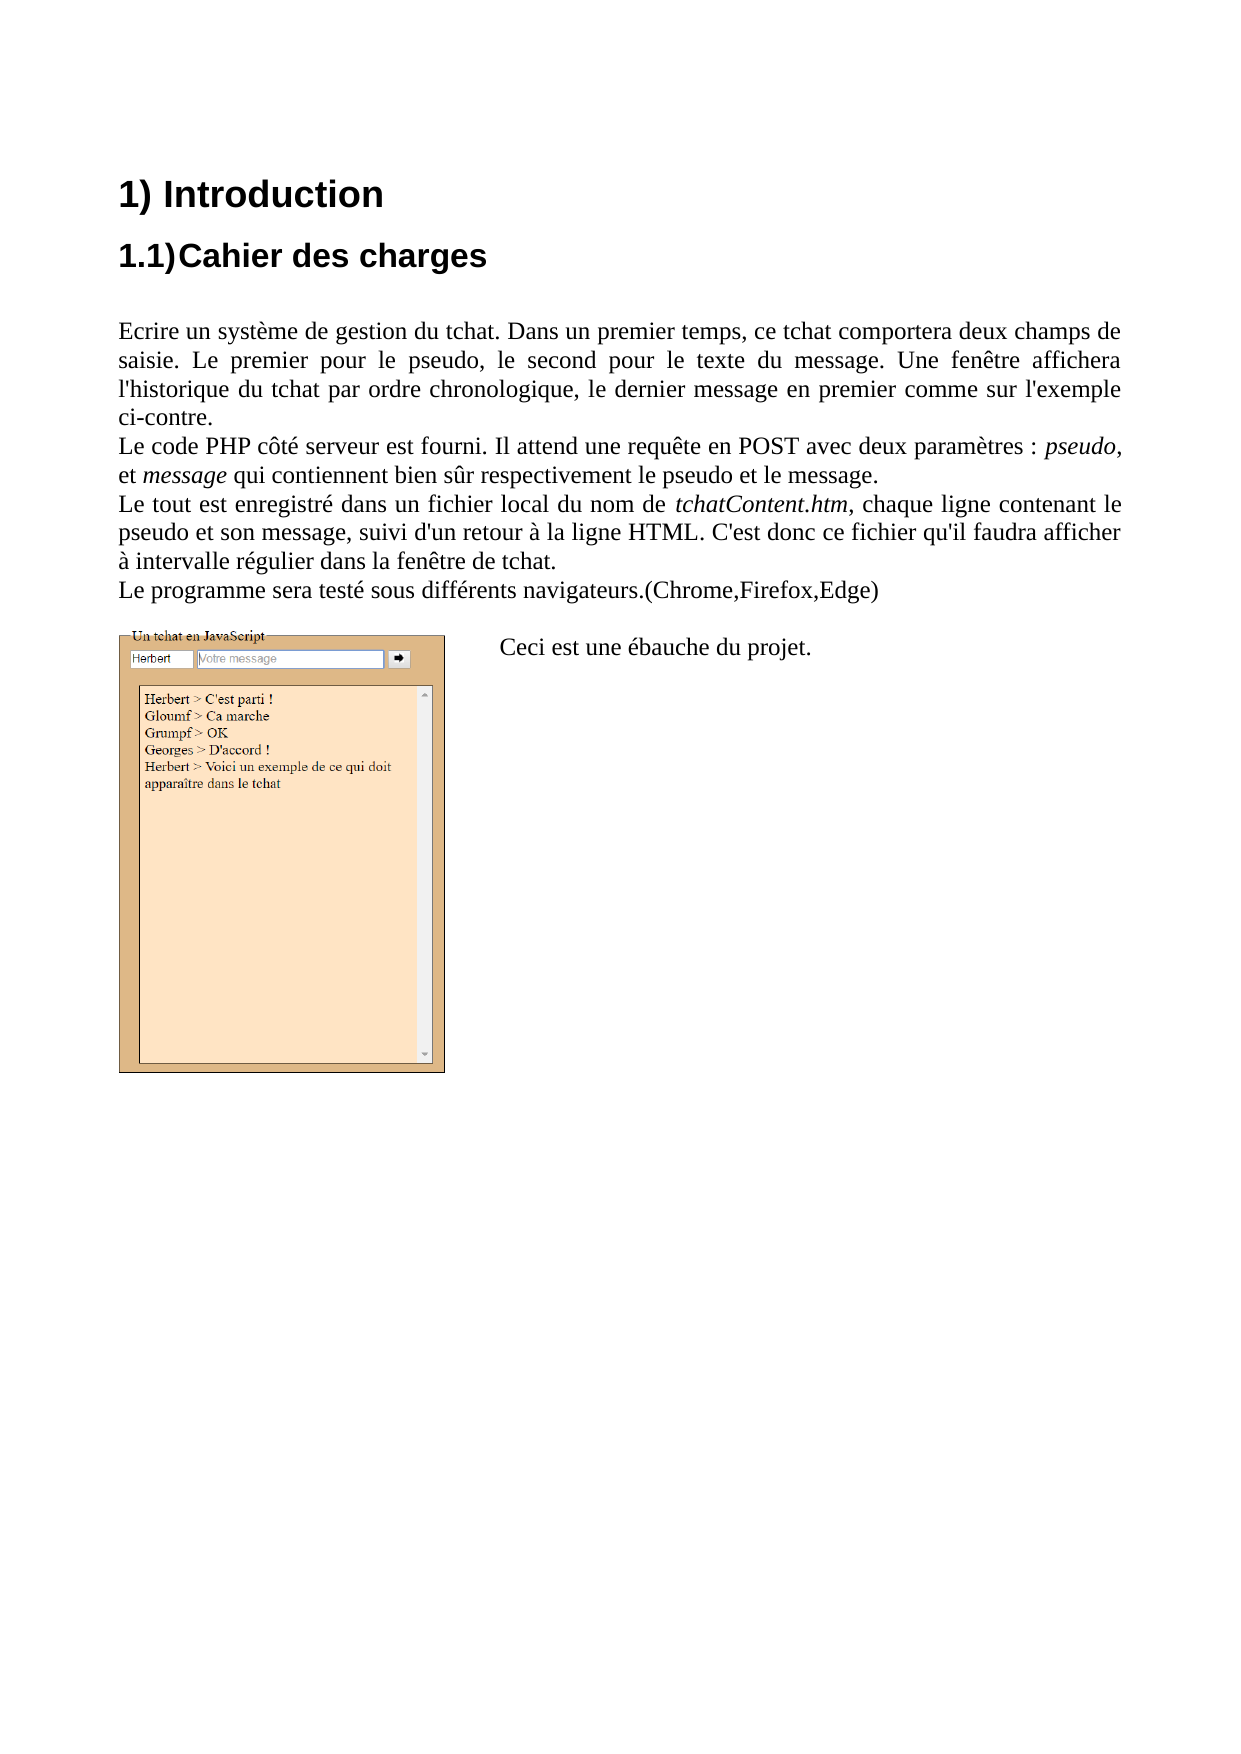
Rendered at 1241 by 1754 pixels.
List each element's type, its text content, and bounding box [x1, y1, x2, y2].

subtitle Introduction [118, 172, 1122, 216]
text Ecrire un système de gestion du tchat. Dans un premier temps, ce tchat comportera deux champs de saisie. Le premier pour le pseudo, le second pour le texte du message. Une fenêtre affichera l'historique du tchat par ordre chronologique, le dernier message en premier comme sur l'exemple ci-contre. [118, 316, 1122, 431]
text Le programme sera testé sous différents navigateurs.(Chrome,Firefox,Edge) [118, 575, 1122, 604]
text Le code PHP côté serveur est fourni. Il attend une requête en POST avec deux paramètres : pseudo, et message qui contiennent bien sûr respectivement le pseudo et le message. [118, 431, 1122, 489]
text Le tout est enregistré dans un fichier local du nom de tchatContent.htm, chaque ligne contenant le pseudo et son message, suivi d'un retour à la ligne HTML. C'est donc ce fichier qu'il faudra afficher à intervalle régulier dans la fenêtre de tchat. [118, 489, 1122, 575]
text Ceci est une ébauche du projet. [455, 632, 1122, 661]
picture [114, 627, 455, 1083]
subtitle Cahier des charges [118, 236, 1122, 275]
